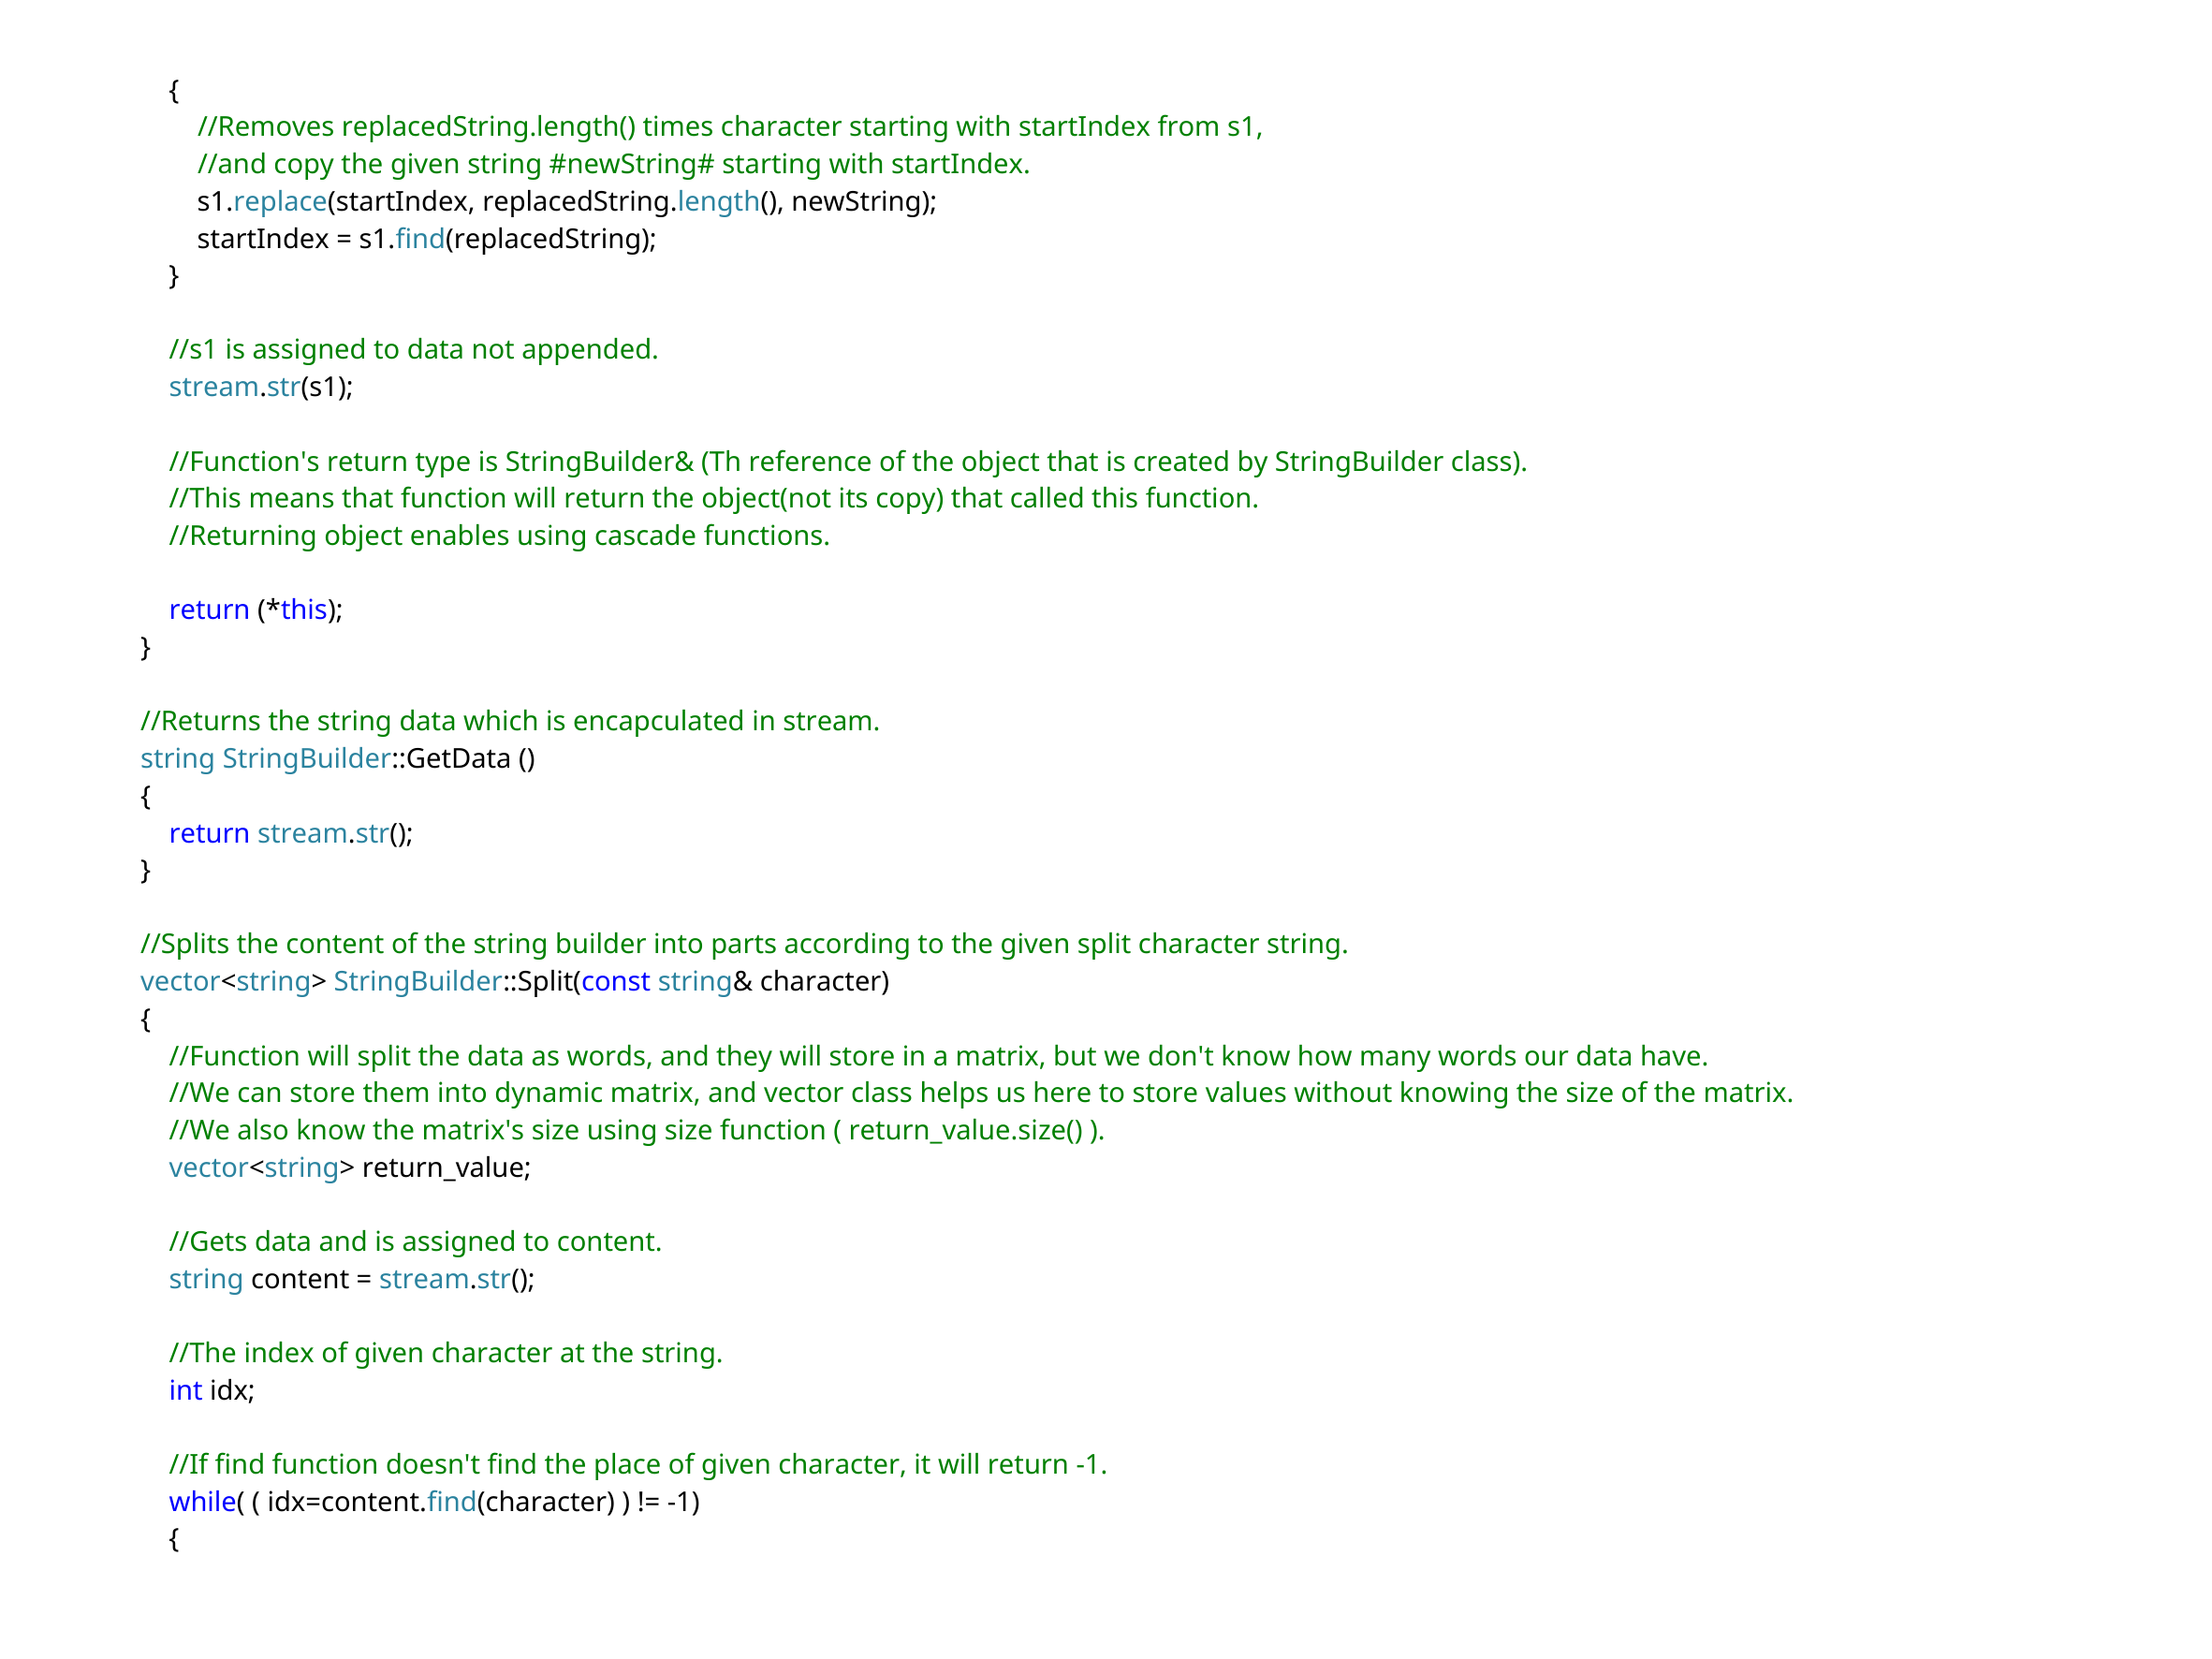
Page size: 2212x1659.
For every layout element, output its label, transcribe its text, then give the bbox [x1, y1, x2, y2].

text startIndex = s1.find(replacedString); [140, 219, 2071, 256]
text return (*this); [140, 591, 2071, 627]
text } [140, 256, 2071, 293]
text { [140, 776, 2071, 814]
text //Removes replacedString.length() times character starting with startIndex from s1, [140, 108, 2071, 144]
text string content = stream.str(); [140, 1259, 2071, 1297]
text int idx; [140, 1371, 2071, 1408]
text stream.str(s1); [140, 367, 2071, 404]
text s1.replace(startIndex, replacedString.length(), newString); [140, 182, 2071, 219]
text { [140, 999, 2071, 1036]
text //If find function doesn't find the place of given character, it will return -1. [140, 1445, 2071, 1482]
text while( ( idx=content.find(character) ) != -1) [140, 1482, 2071, 1520]
text string StringBuilder::GetData () [140, 739, 2071, 776]
text //Function will split the data as words, and they will store in a matrix, but we don't know how many words our data have. [140, 1036, 2071, 1074]
text //We also know the matrix's size using size function ( return_value.size() ). [140, 1110, 2071, 1148]
text } [140, 627, 2071, 665]
text //This means that function will return the object(not its copy) that called this function. [140, 479, 2071, 516]
text { [140, 70, 2071, 108]
text //Function's return type is StringBuilder& (Th reference of the object that is created by StringBuilder class). [140, 442, 2071, 479]
text { [140, 1520, 2071, 1556]
text //Splits the content of the string builder into parts according to the given split character string. [140, 925, 2071, 962]
text vector<string> StringBuilder::Split(const string& character) [140, 962, 2071, 999]
text } [140, 850, 2071, 888]
text return stream.str(); [140, 814, 2071, 850]
text //Gets data and is assigned to content. [140, 1222, 2071, 1259]
text //The index of given character at the string. [140, 1333, 2071, 1371]
text //We can store them into dynamic matrix, and vector class helps us here to store values without knowing the size of the matrix. [140, 1074, 2071, 1110]
text //Returns the string data which is encapculated in stream. [140, 702, 2071, 739]
text //s1 is assigned to data not appended. [140, 330, 2071, 367]
text //and copy the given string #newString# starting with startIndex. [140, 144, 2071, 182]
text vector<string> return_value; [140, 1148, 2071, 1185]
text //Returning object enables using cascade functions. [140, 516, 2071, 553]
